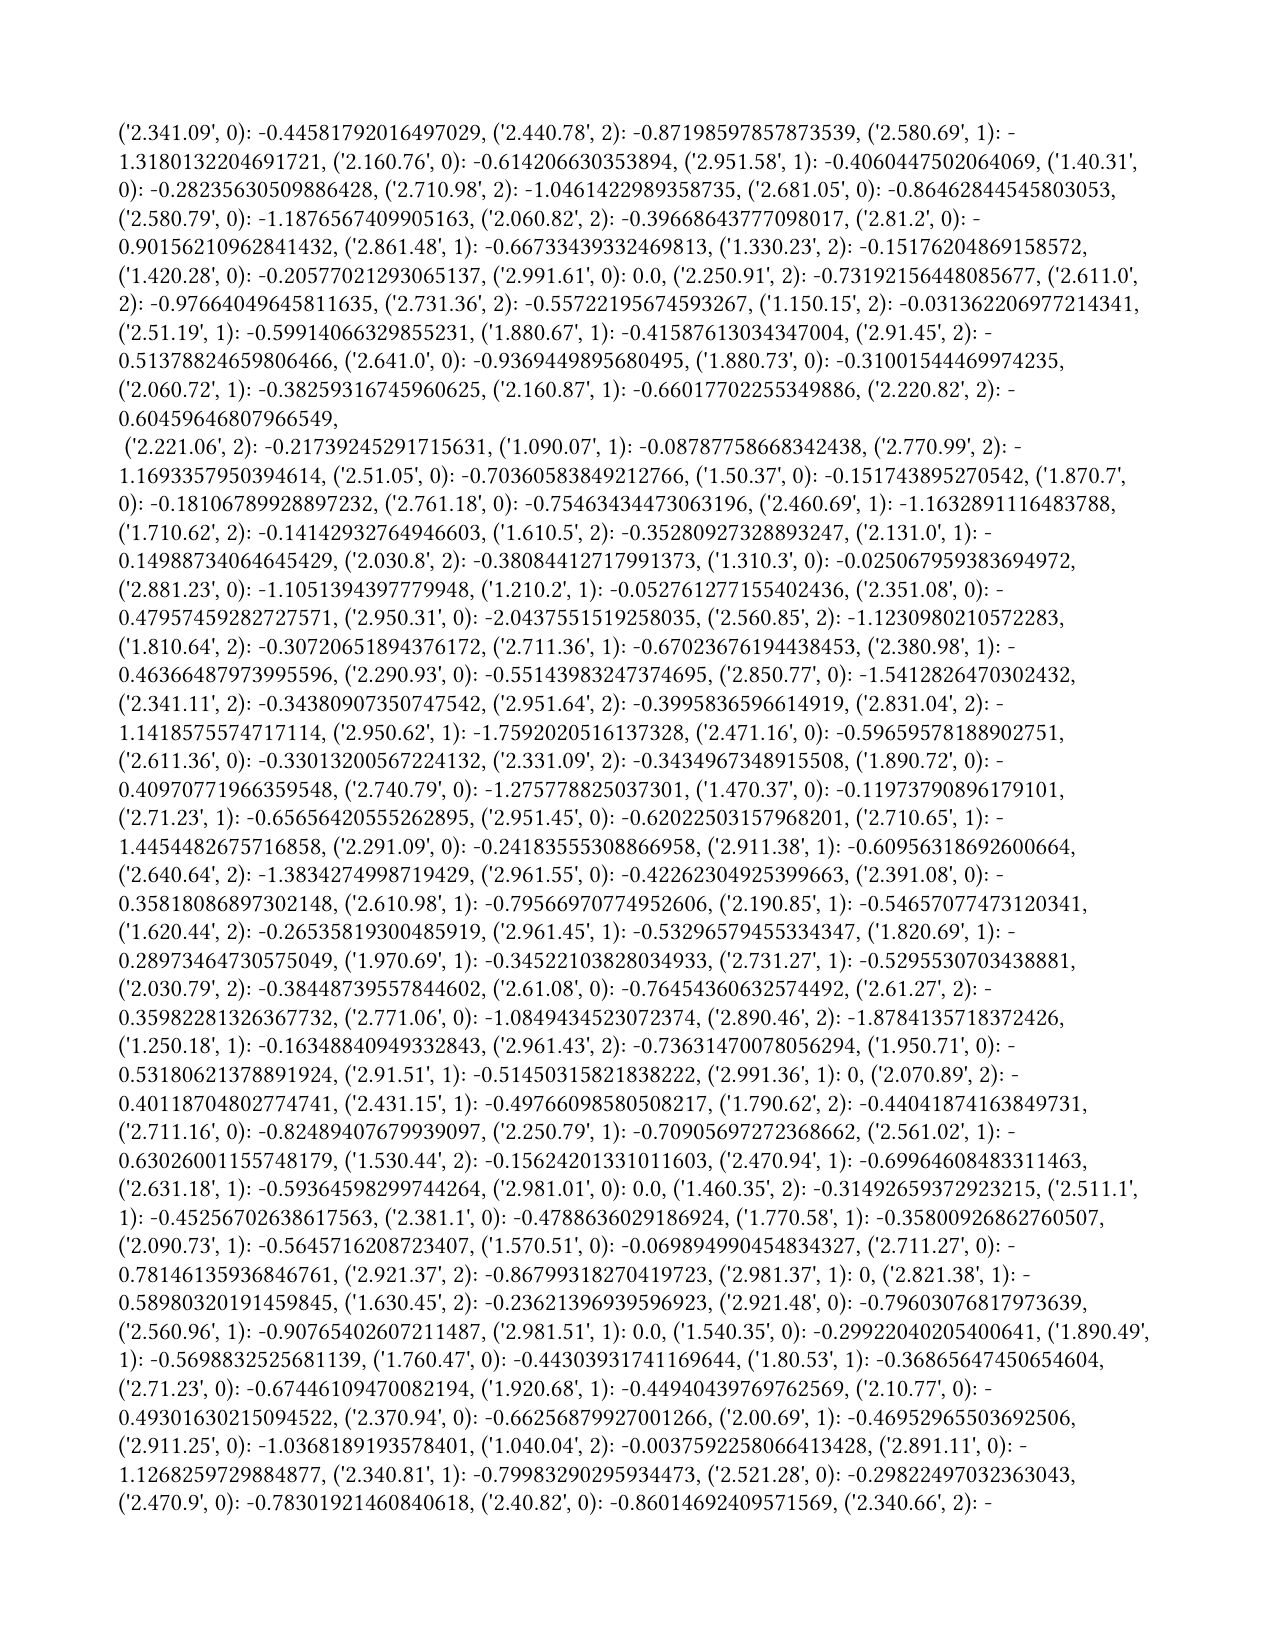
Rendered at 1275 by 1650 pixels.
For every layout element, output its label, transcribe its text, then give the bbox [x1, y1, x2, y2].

text ('2.341.09', 0): -0.44581792016497029, ('2.440.78', 2): -0.87198597857873539, ('2.580.69', 1): -1.3180132204691721, ('2.160.76', 0): -0.614206630353894, ('2.951.58', 1): -0.4060447502064069, ('1.40.31', 0): -0.28235630509886428, ('2.710.98', 2): -1.0461422989358735, ('2.681.05', 0): -0.86462844545803053, ('2.580.79', 0): -1.1876567409905163, ('2.060.82', 2): -0.39668643777098017, ('2.81.2', 0): -0.90156210962841432, ('2.861.48', 1): -0.66733439332469813, ('1.330.23', 2): -0.15176204869158572, ('1.420.28', 0): -0.20577021293065137, ('2.991.61', 0): 0.0, ('2.250.91', 2): -0.73192156448085677, ('2.611.0', 2): -0.97664049645811635, ('2.731.36', 2): -0.55722195674593267, ('1.150.15', 2): -0.031362206977214341, ('2.51.19', 1): -0.59914066329855231, ('1.880.67', 1): -0.41587613034347004, ('2.91.45', 2): -0.51378824659806466, ('2.641.0', 0): -0.9369449895680495, ('1.880.73', 0): -0.31001544469974235, ('2.060.72', 1): -0.38259316745960625, ('2.160.87', 1): -0.66017702255349886, ('2.220.82', 2): -0.60459646807966549, [118, 118, 1157, 432]
text ('2.221.06', 2): -0.21739245291715631, ('1.090.07', 1): -0.08787758668342438, ('2.770.99', 2): -1.1693357950394614, ('2.51.05', 0): -0.70360583849212766, ('1.50.37', 0): -0.151743895270542, ('1.870.7', 0): -0.18106789928897232, ('2.761.18', 0): -0.75463434473063196, ('2.460.69', 1): -1.1632891116483788, ('1.710.62', 2): -0.14142932764946603, ('1.610.5', 2): -0.35280927328893247, ('2.131.0', 1): -0.14988734064645429, ('2.030.8', 2): -0.38084412717991373, ('1.310.3', 0): -0.025067959383694972, ('2.881.23', 0): -1.1051394397779948, ('1.210.2', 1): -0.052761277155402436, ('2.351.08', 0): -0.47957459282727571, ('2.950.31', 0): -2.0437551519258035, ('2.560.85', 2): -1.1230980210572283, ('1.810.64', 2): -0.30720651894376172, ('2.711.36', 1): -0.67023676194438453, ('2.380.98', 1): -0.46366487973995596, ('2.290.93', 0): -0.55143983247374695, ('2.850.77', 0): -1.5412826470302432, ('2.341.11', 2): -0.34380907350747542, ('2.951.64', 2): -0.3995836596614919, ('2.831.04', 2): -1.1418575574717114, ('2.950.62', 1): -1.7592020516137328, ('2.471.16', 0): -0.59659578188902751, ('2.611.36', 0): -0.33013200567224132, ('2.331.09', 2): -0.3434967348915508, ('1.890.72', 0): -0.40970771966359548, ('2.740.79', 0): -1.275778825037301, ('1.470.37', 0): -0.11973790896179101, ('2.71.23', 1): -0.65656420555262895, ('2.951.45', 0): -0.62022503157968201, ('2.710.65', 1): -1.4454482675716858, ('2.291.09', 0): -0.24183555308866958, ('2.911.38', 1): -0.60956318692600664, ('2.640.64', 2): -1.3834274998719429, ('2.961.55', 0): -0.42262304925399663, ('2.391.08', 0): -0.35818086897302148, ('2.610.98', 1): -0.79566970774952606, ('2.190.85', 1): -0.54657077473120341, ('1.620.44', 2): -0.26535819300485919, ('2.961.45', 1): -0.53296579455334347, ('1.820.69', 1): -0.28973464730575049, ('1.970.69', 1): -0.34522103828034933, ('2.731.27', 1): -0.5295530703438881, ('2.030.79', 2): -0.38448739557844602, ('2.61.08', 0): -0.76454360632574492, ('2.61.27', 2): -0.35982281326367732, ('2.771.06', 0): -1.0849434523072374, ('2.890.46', 2): -1.8784135718372426, ('1.250.18', 1): -0.16348840949332843, ('2.961.43', 2): -0.73631470078056294, ('1.950.71', 0): -0.53180621378891924, ('2.91.51', 1): -0.51450315821838222, ('2.991.36', 1): 0, ('2.070.89', 2): -0.40118704802774741, ('2.431.15', 1): -0.49766098580508217, ('1.790.62', 2): -0.44041874163849731, ('2.711.16', 0): -0.82489407679939097, ('2.250.79', 1): -0.70905697272368662, ('2.561.02', 1): -0.63026001155748179, ('1.530.44', 2): -0.15624201331011603, ('2.470.94', 1): -0.69964608483311463, ('2.631.18', 1): -0.59364598299744264, ('2.981.01', 0): 0.0, ('1.460.35', 2): -0.31492659372923215, ('2.511.1', 1): -0.45256702638617563, ('2.381.1', 0): -0.4788636029186924, ('1.770.58', 1): -0.35800926862760507, ('2.090.73', 1): -0.5645716208723407, ('1.570.51', 0): -0.069894990454834327, ('2.711.27', 0): -0.78146135936846761, ('2.921.37', 2): -0.86799318270419723, ('2.981.37', 1): 0, ('2.821.38', 1): -0.58980320191459845, ('1.630.45', 2): -0.23621396939596923, ('2.921.48', 0): -0.79603076817973639, ('2.560.96', 1): -0.90765402607211487, ('2.981.51', 1): 0.0, ('1.540.35', 0): -0.29922040205400641, ('1.890.49', 1): -0.5698832525681139, ('1.760.47', 0): -0.44303931741169644, ('1.80.53', 1): -0.36865647450654604, ('2.71.23', 0): -0.67446109470082194, ('1.920.68', 1): -0.44940439769762569, ('2.10.77', 0): -0.49301630215094522, ('2.370.94', 0): -0.66256879927001266, ('2.00.69', 1): -0.46952965503692506, ('2.911.25', 0): -1.0368189193578401, ('1.040.04', 2): -0.0037592258066413428, ('2.891.11', 0): -1.1268259729884877, ('2.340.81', 1): -0.79983290295934473, ('2.521.28', 0): -0.29822497032363043, ('2.470.9', 0): -0.78301921460840618, ('2.40.82', 0): -0.86014692409571569, ('2.340.66', 2): [118, 432, 1157, 1517]
